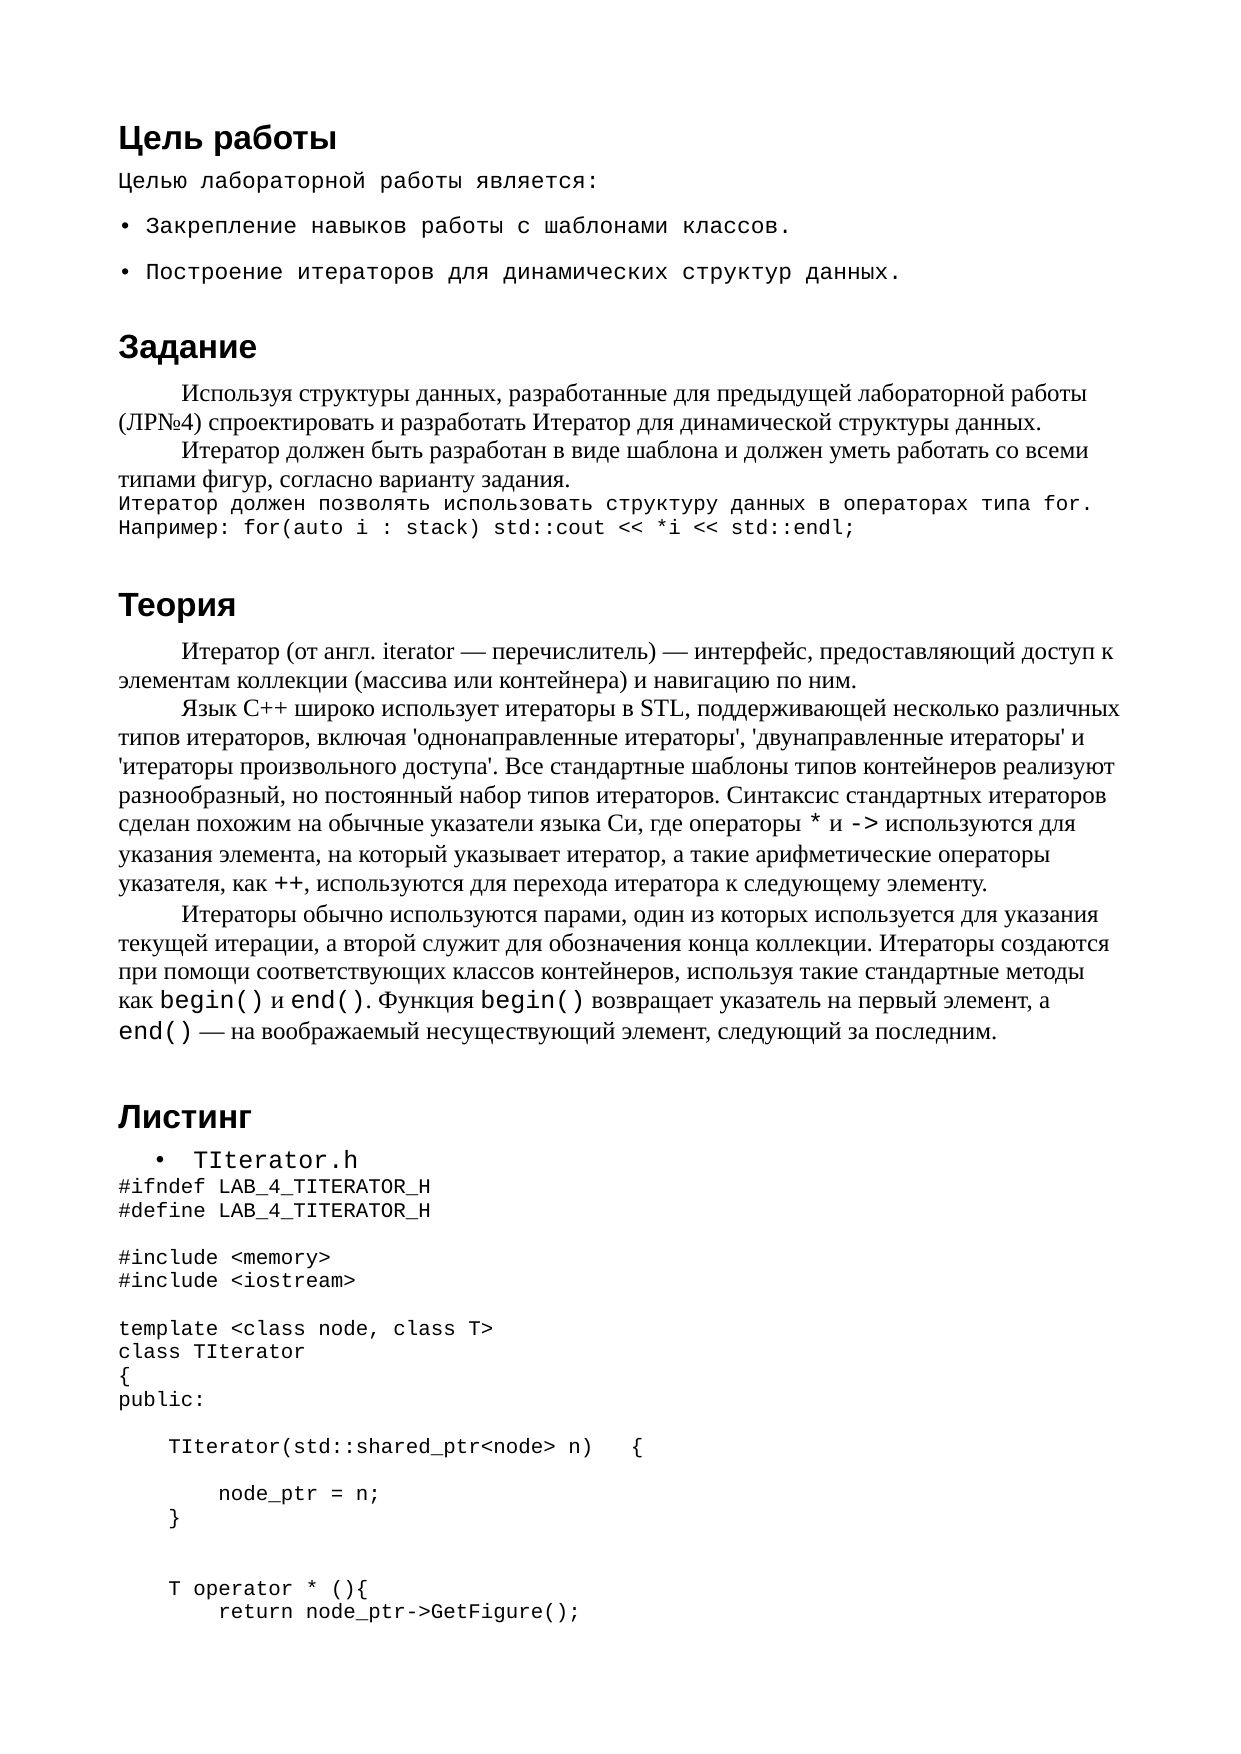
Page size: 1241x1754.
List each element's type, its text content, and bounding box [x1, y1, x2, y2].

text • Построение итераторов для динамических структур данных. [118, 261, 1122, 286]
text Целью лабораторной работы является: [118, 169, 1122, 195]
text Итератор (от англ. iterator ― перечислитель) — интерфейс, предоставляющий доступ к элементам коллекции (массива или контейнера) и навигацию по ним. [118, 636, 1122, 693]
text TIterator(std::shared_ptr<node> n) { [118, 1436, 1122, 1460]
text Используя структуры данных, разработанные для предыдущей лабораторной работы (ЛР№4) спроектировать и разработать Итератор для динамической структуры данных. [118, 378, 1122, 436]
text public: [118, 1389, 1122, 1412]
text return node_ptr->GetFigure(); [118, 1602, 1122, 1625]
list TIterator.h [156, 1148, 1122, 1176]
text #include <memory> [118, 1247, 1122, 1271]
text template <class node, class T> [118, 1318, 1122, 1341]
text Язык C++ широко использует итераторы в STL, поддерживающей несколько различных типов итераторов, включая 'однонаправленные итераторы', 'двунаправленные итераторы' и 'итераторы произвольного доступа'. Все стандартные шаблоны типов контейнеров реализуют разнообразный, но постоянный набор типов итераторов. Синтаксис стандартных итераторов сделан похожим на обычные указатели языка Си, где операторы * и -> используются для указания элемента, на который указывает итератор, а такие арифметические операторы указателя, как ++, используются для перехода итератора к следующему элементу. [118, 693, 1122, 899]
text • Закрепление навыков работы с шаблонами классов. [118, 215, 1122, 241]
subtitle Теория [118, 585, 1122, 623]
text } [118, 1507, 1122, 1531]
text node_ptr = n; [118, 1483, 1122, 1507]
text class TIterator [118, 1341, 1122, 1365]
text Итератор должен позволять использовать структуру данных в операторах типа for. Например: for(auto i : stack) std::cout << *i << std::endl; [118, 493, 1122, 540]
subtitle Цель работы [118, 118, 1122, 157]
text T operator * (){ [118, 1578, 1122, 1602]
text Итераторы обычно используются парами, один из которых используется для указания текущей итерации, а второй служит для обозначения конца коллекции. Итераторы создаются при помощи соответствующих классов контейнеров, используя такие стандартные методы как begin() и end(). Функция begin() возвращает указатель на первый элемент, а end() — на воображаемый несуществующий элемент, следующий за последним. [118, 899, 1122, 1047]
subtitle Листинг [118, 1096, 1122, 1135]
text Итератор должен быть разработан в виде шаблона и должен уметь работать со всеми типами фигур, согласно варианту задания. [118, 436, 1122, 493]
text { [118, 1365, 1122, 1389]
subtitle Задание [118, 327, 1122, 366]
text #ifndef LAB_4_TITERATOR_H [118, 1176, 1122, 1199]
text #define LAB_4_TITERATOR_H [118, 1199, 1122, 1223]
text #include <iostream> [118, 1271, 1122, 1294]
